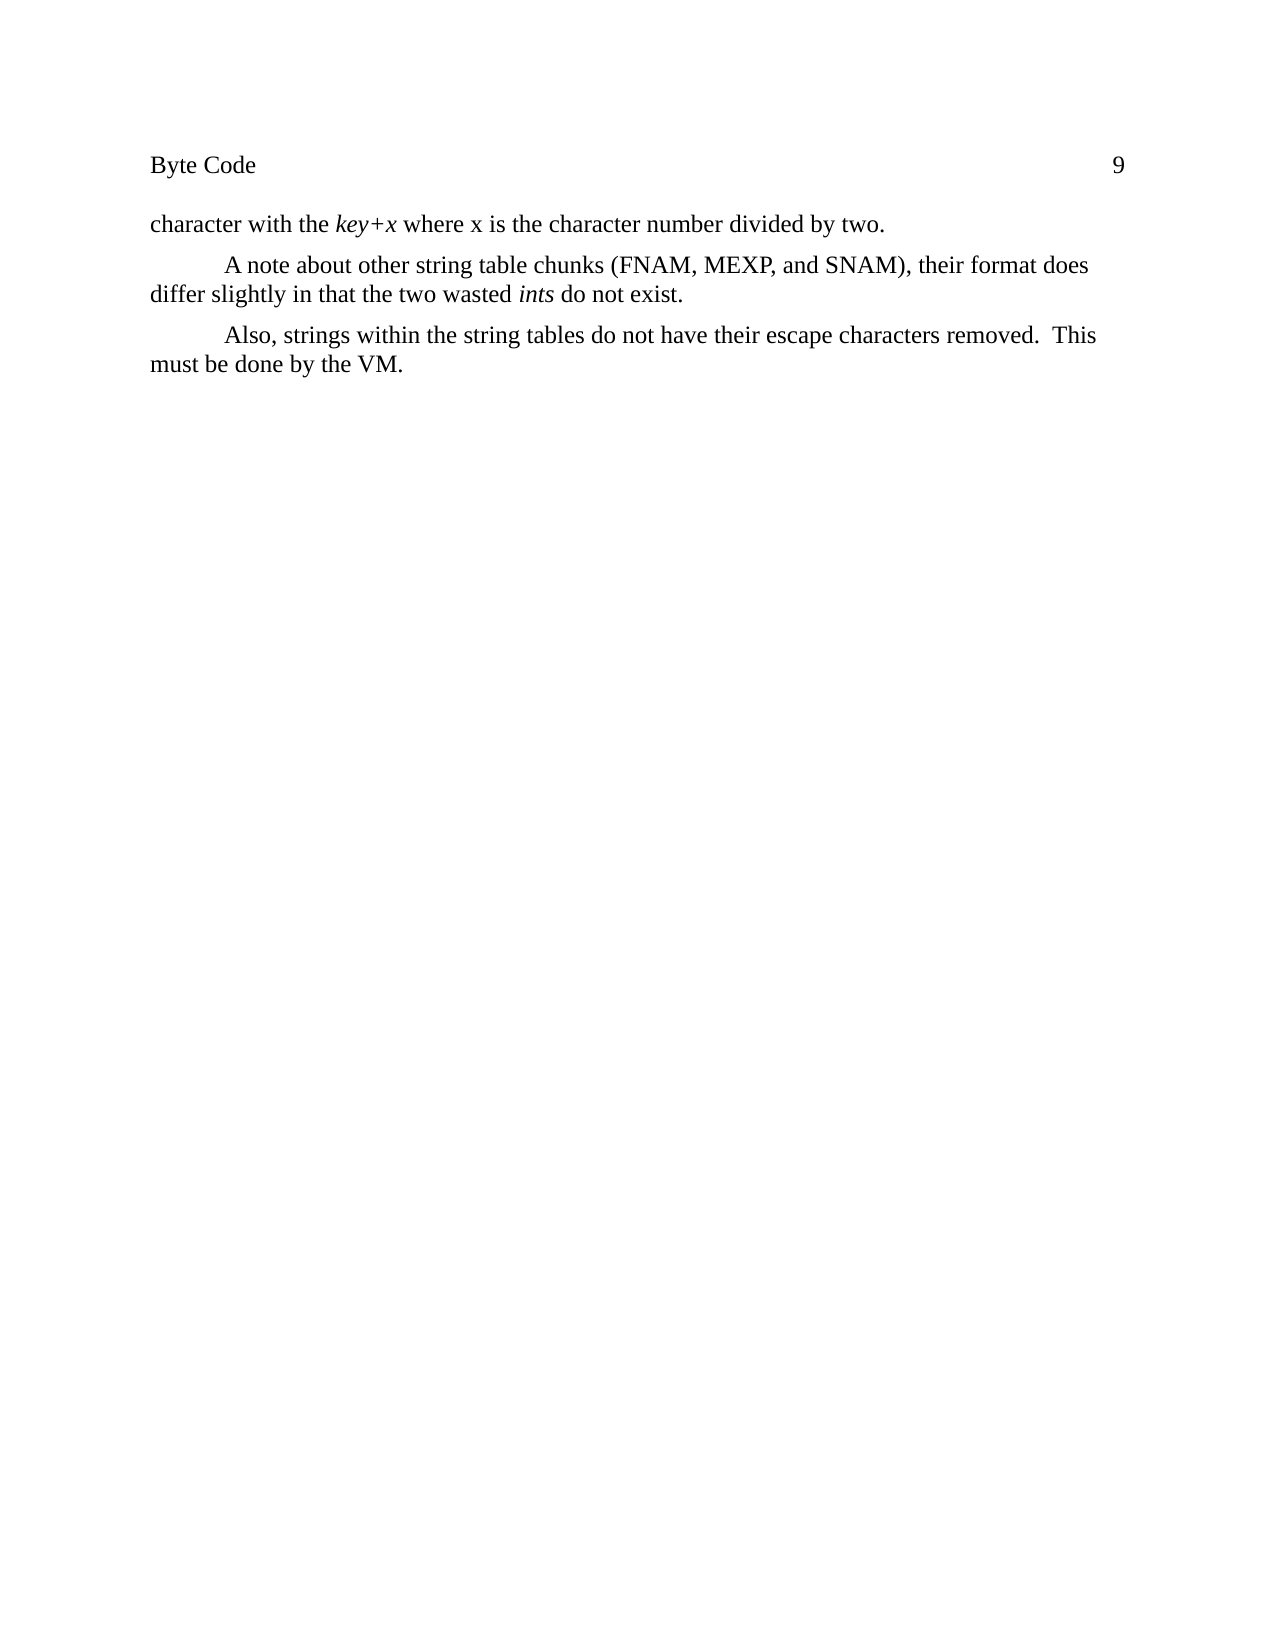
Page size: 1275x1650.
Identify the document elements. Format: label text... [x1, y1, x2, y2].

text A note about other string table chunks (FNAM, MEXP, and SNAM), their format does differ slightly in that the two wasted ints do not exist. [150, 250, 1125, 307]
text character with the key+x where x is the character number divided by two. [150, 209, 1125, 237]
text Also, strings within the string tables do not have their escape characters removed. This must be done by the VM. [150, 320, 1125, 377]
